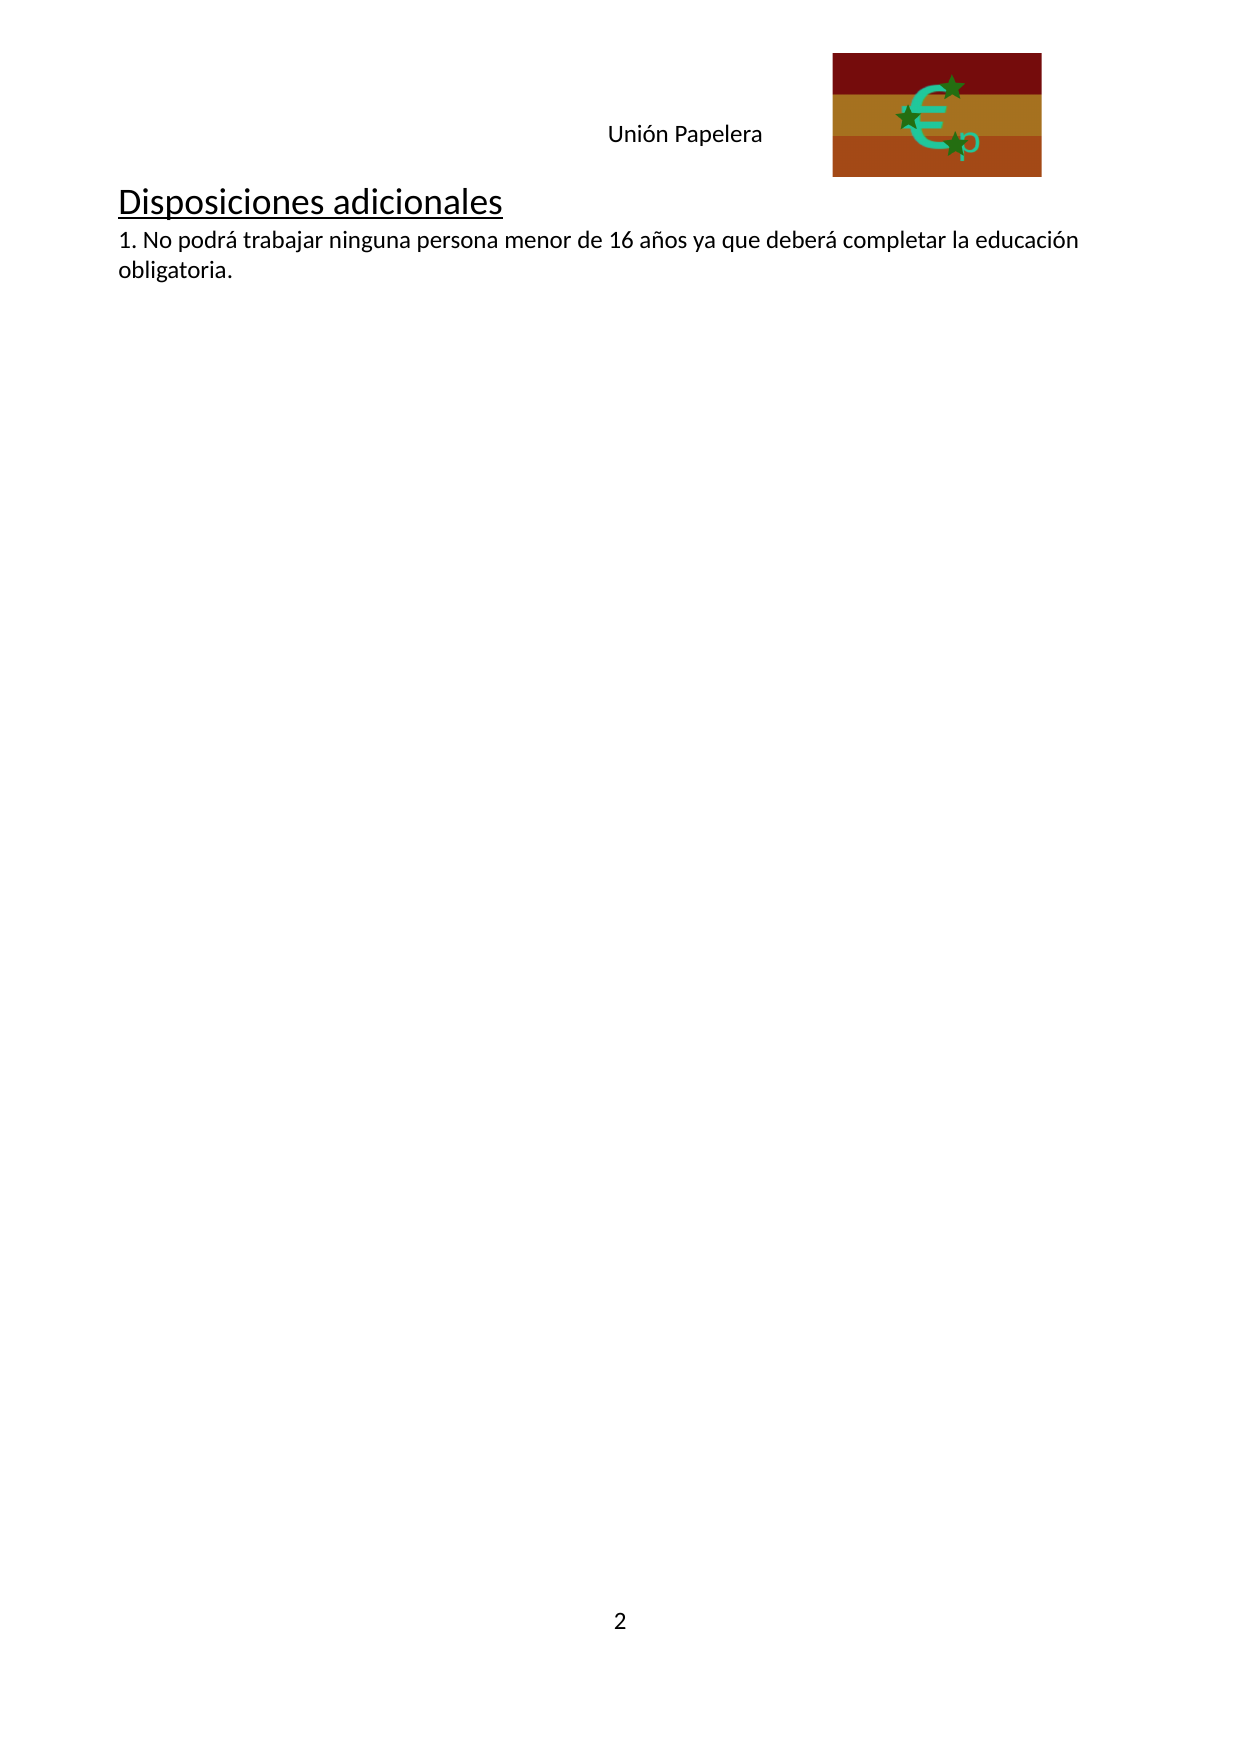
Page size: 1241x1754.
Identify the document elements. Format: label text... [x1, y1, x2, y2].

text Disposiciones adicionales [118, 178, 1122, 224]
text 1. No podrá trabajar ninguna persona menor de 16 años ya que deberá completar la educación obligatoria. [118, 224, 1122, 285]
picture [832, 53, 1042, 177]
